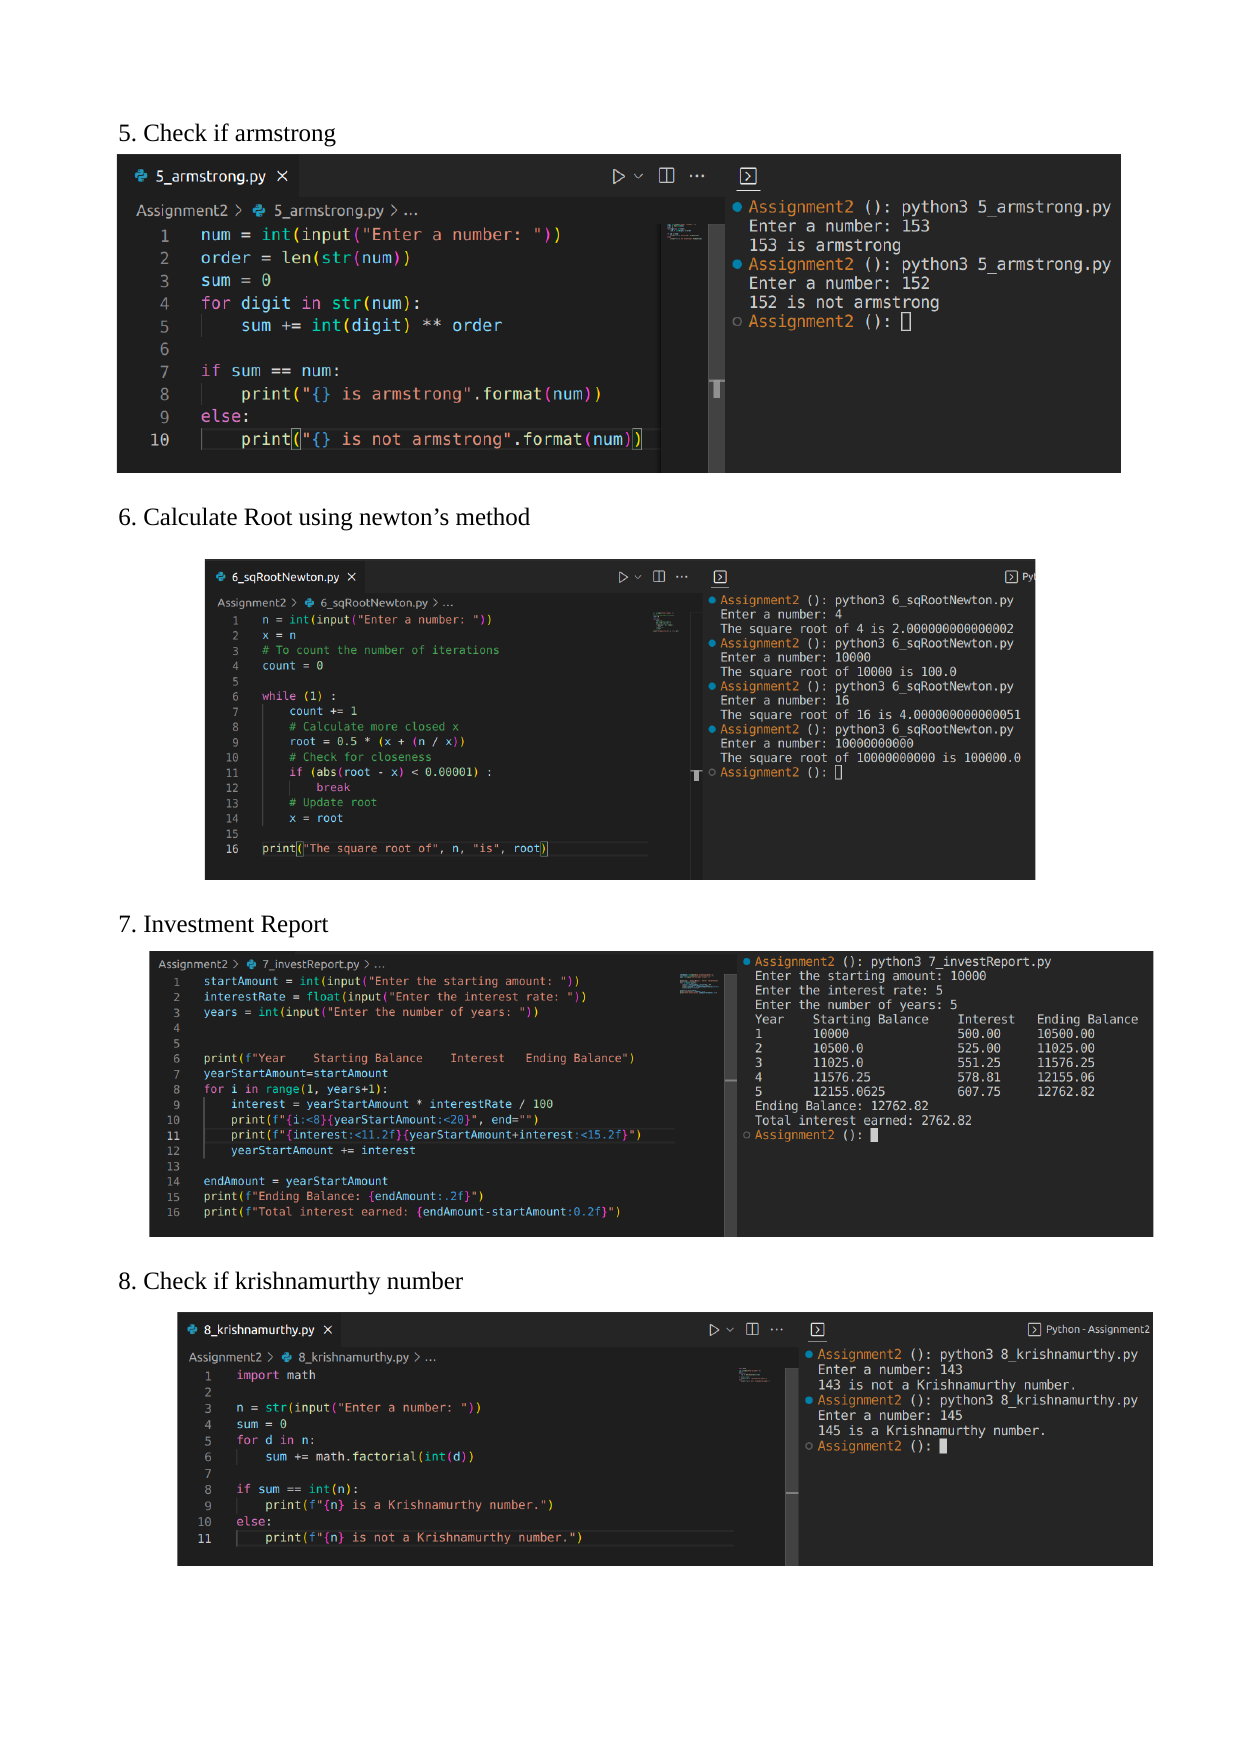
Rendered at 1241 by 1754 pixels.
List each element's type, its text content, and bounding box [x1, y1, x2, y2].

text 6. Calculate Root using newton’s method [118, 502, 1122, 530]
text 5. Check if armstrong [118, 118, 1122, 147]
picture [116, 154, 1121, 473]
picture [177, 1312, 1153, 1566]
picture [149, 951, 1154, 1237]
text 8. Check if krishnamurthy number [118, 1266, 1122, 1294]
picture [204, 559, 1036, 880]
text 7. Investment Report [118, 909, 1122, 937]
